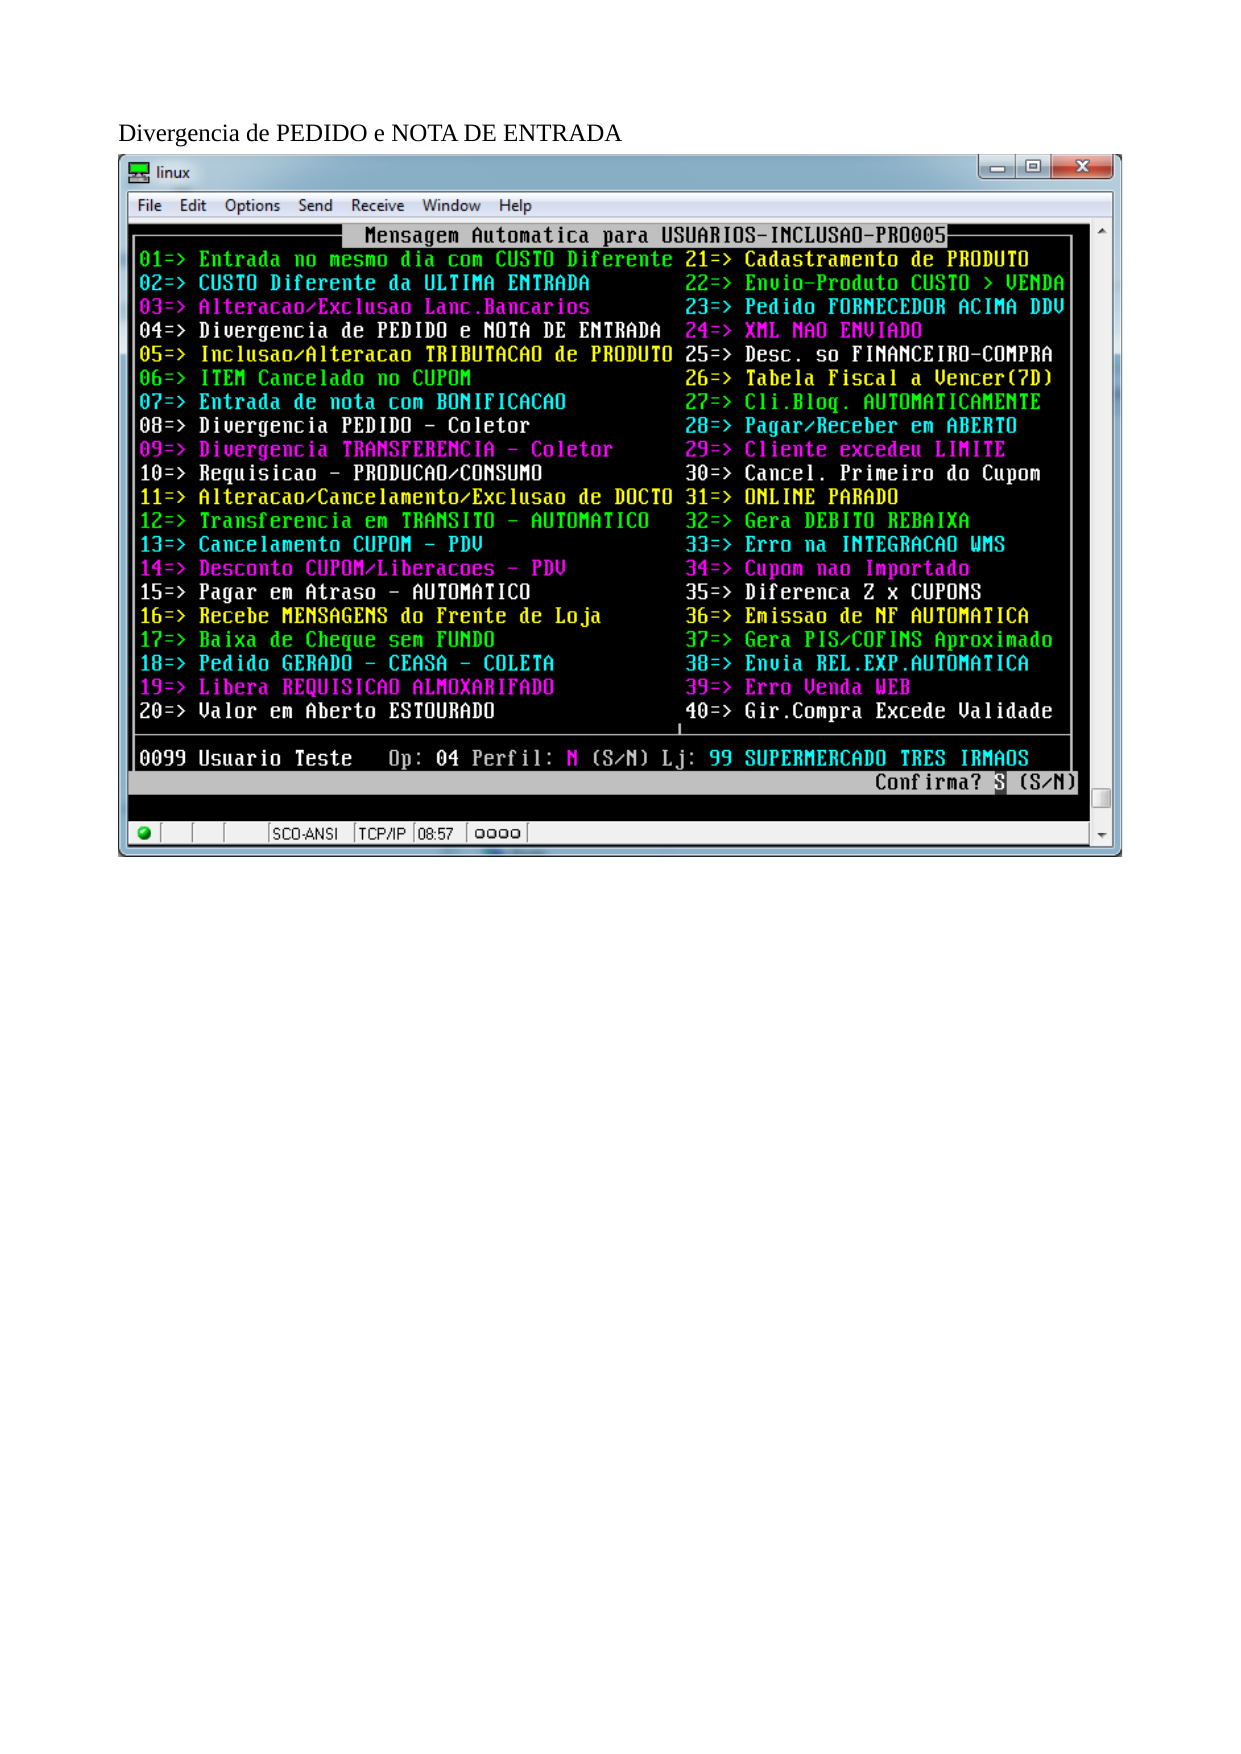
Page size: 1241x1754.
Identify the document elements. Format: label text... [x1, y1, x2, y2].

text Divergencia de PEDIDO e NOTA DE ENTRADA [118, 118, 1122, 147]
picture [118, 154, 1123, 857]
